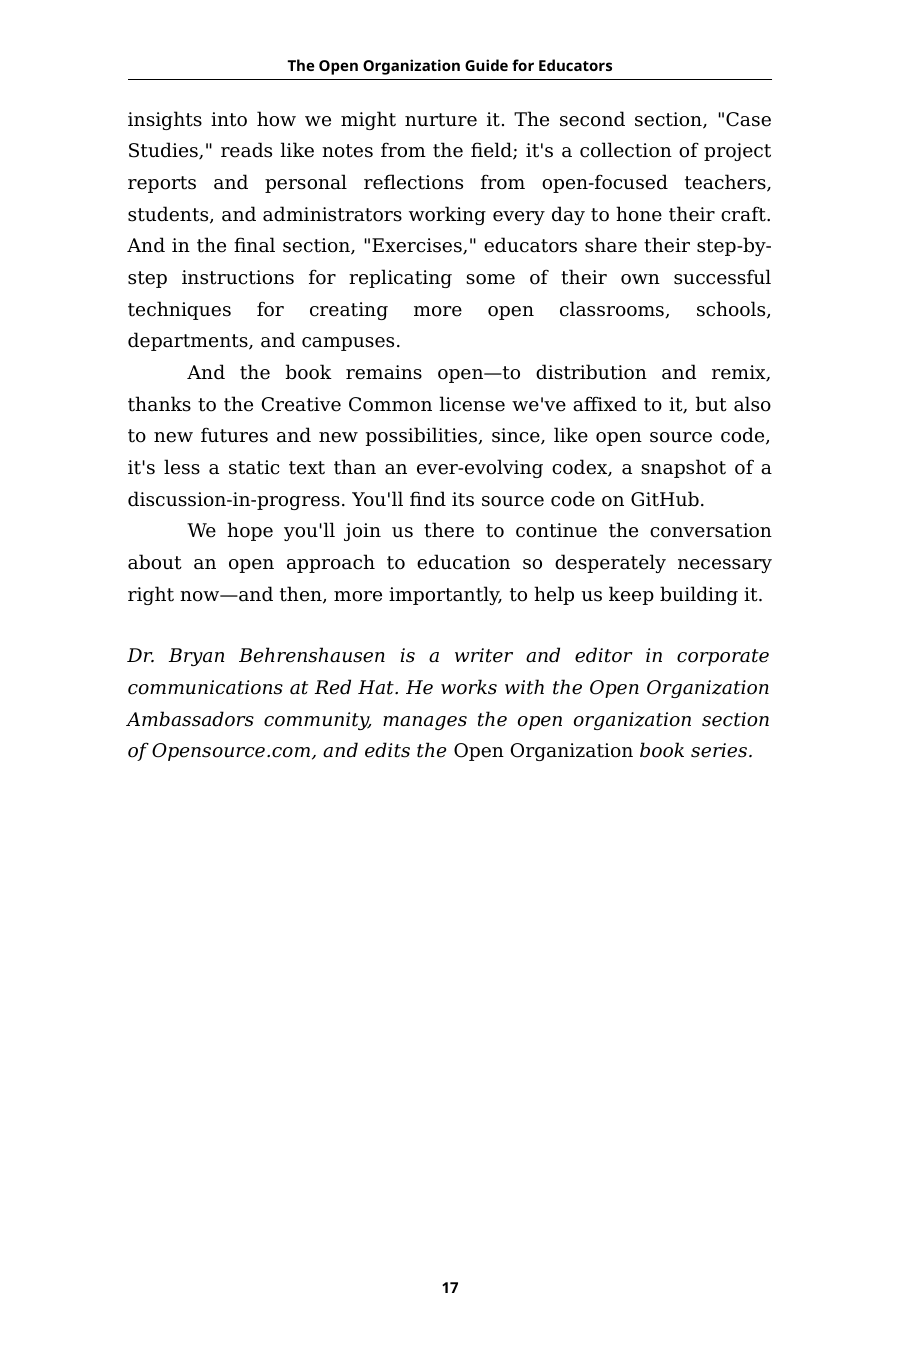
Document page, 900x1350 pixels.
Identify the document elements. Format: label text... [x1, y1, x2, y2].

text Dr. Bryan Behrenshausen is a writer and editor in corporate communications at Red Hat. He works with the Open Organization Ambassadors community, manages the open organization section of Opensource.com, and edits the Open Organization book series. [127, 645, 772, 762]
text We hope you'll join us there to continue the conversation about an open approach to education so desperately necessary right now—and then, more importantly, to help us keep building it. [127, 520, 772, 606]
text And the book remains open—to distribution and remix, thanks to the Creative Common license we've affixed to it, but also to new futures and new possibilities, since, like open source code, it's less a static text than an ever-evolving codex, a snapshot of a discussion-in-progress. You'll find its source code on GitHub. [127, 362, 772, 511]
text insights into how we might nurture it. The second section, "Case Studies," reads like notes from the field; it's a collection of project reports and personal reflections from open-focused teachers, students, and administrators working every day to hone their craft. And in the final section, "Exercises," educators share their step-by-step instructions for replicating some of their own successful techniques for creating more open classrooms, schools, departments, and campuses. [127, 109, 772, 352]
